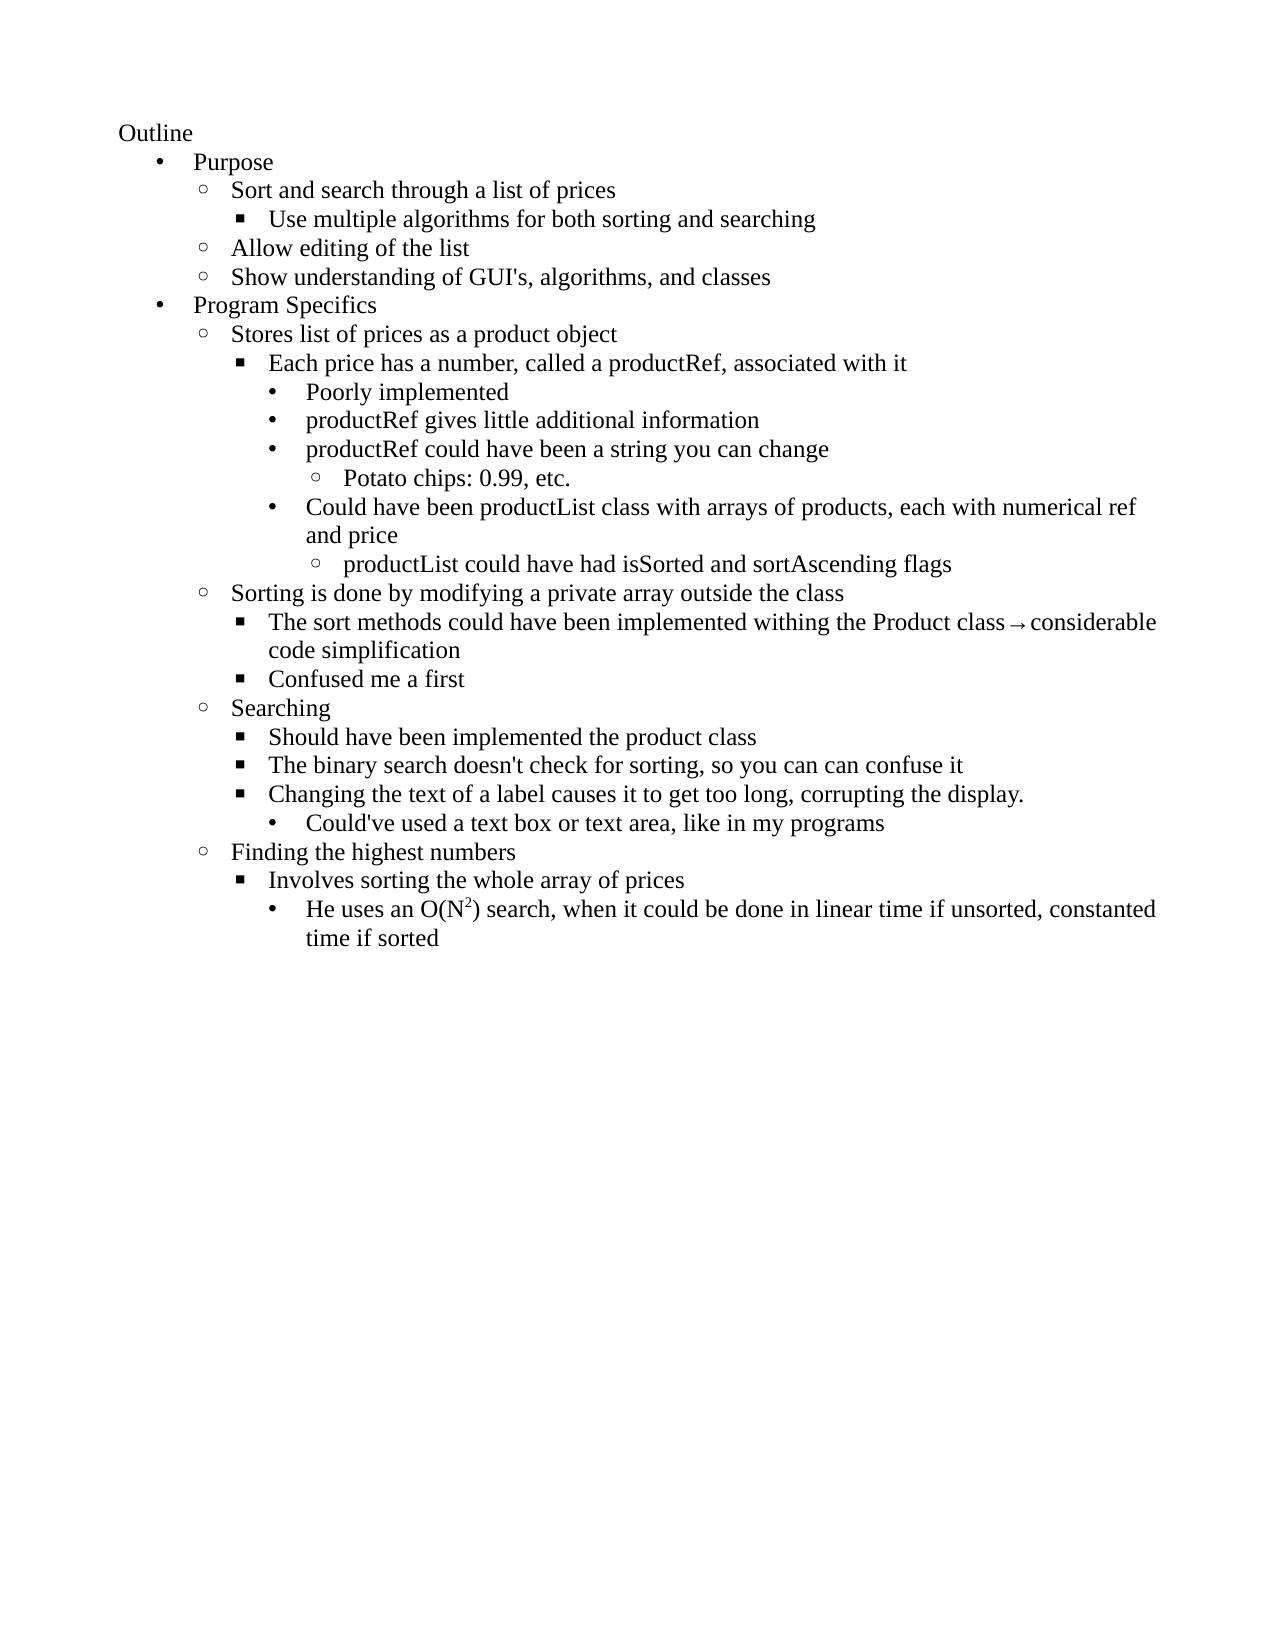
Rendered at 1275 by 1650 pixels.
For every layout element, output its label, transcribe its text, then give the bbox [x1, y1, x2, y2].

list Searching [193, 693, 1157, 722]
list The sort methods could have been implemented withing the Product class→considerable code simplification [231, 607, 1157, 664]
list productRef gives little additional information [268, 406, 1157, 434]
list Sort and search through a list of prices [193, 176, 1157, 204]
list Each price has a number, called a productRef, associated with it [231, 348, 1157, 377]
list Purpose [156, 147, 1157, 176]
list Show understanding of GUI's, algorithms, and classes [193, 262, 1157, 291]
list Finding the highest numbers [193, 837, 1157, 866]
list Sorting is done by modifying a private array outside the class [193, 578, 1157, 607]
list Program Specifics [156, 291, 1157, 319]
list Should have been implemented the product class [231, 722, 1157, 751]
list Potato chips: 0.99, etc. [306, 463, 1157, 492]
list Confused me a first [231, 664, 1157, 693]
list Stores list of prices as a product object [193, 319, 1157, 348]
list Allow editing of the list [193, 233, 1157, 262]
list Poorly implemented [268, 377, 1157, 406]
list productRef could have been a string you can change [268, 434, 1157, 463]
text Outline [118, 118, 1157, 147]
list Changing the text of a label causes it to get too long, corrupting the display. [231, 779, 1157, 808]
list Use multiple algorithms for both sorting and searching [231, 204, 1157, 233]
list He uses an O(N2) search, when it could be done in linear time if unsorted, constanted time if sorted [268, 894, 1157, 952]
list The binary search doesn't check for sorting, so you can can confuse it [231, 751, 1157, 779]
list Could've used a text box or text area, like in my programs [268, 808, 1157, 837]
list Involves sorting the whole array of prices [231, 866, 1157, 894]
list productList could have had isSorted and sortAscending flags [306, 549, 1157, 578]
list Could have been productList class with arrays of products, each with numerical ref and price [268, 492, 1157, 549]
